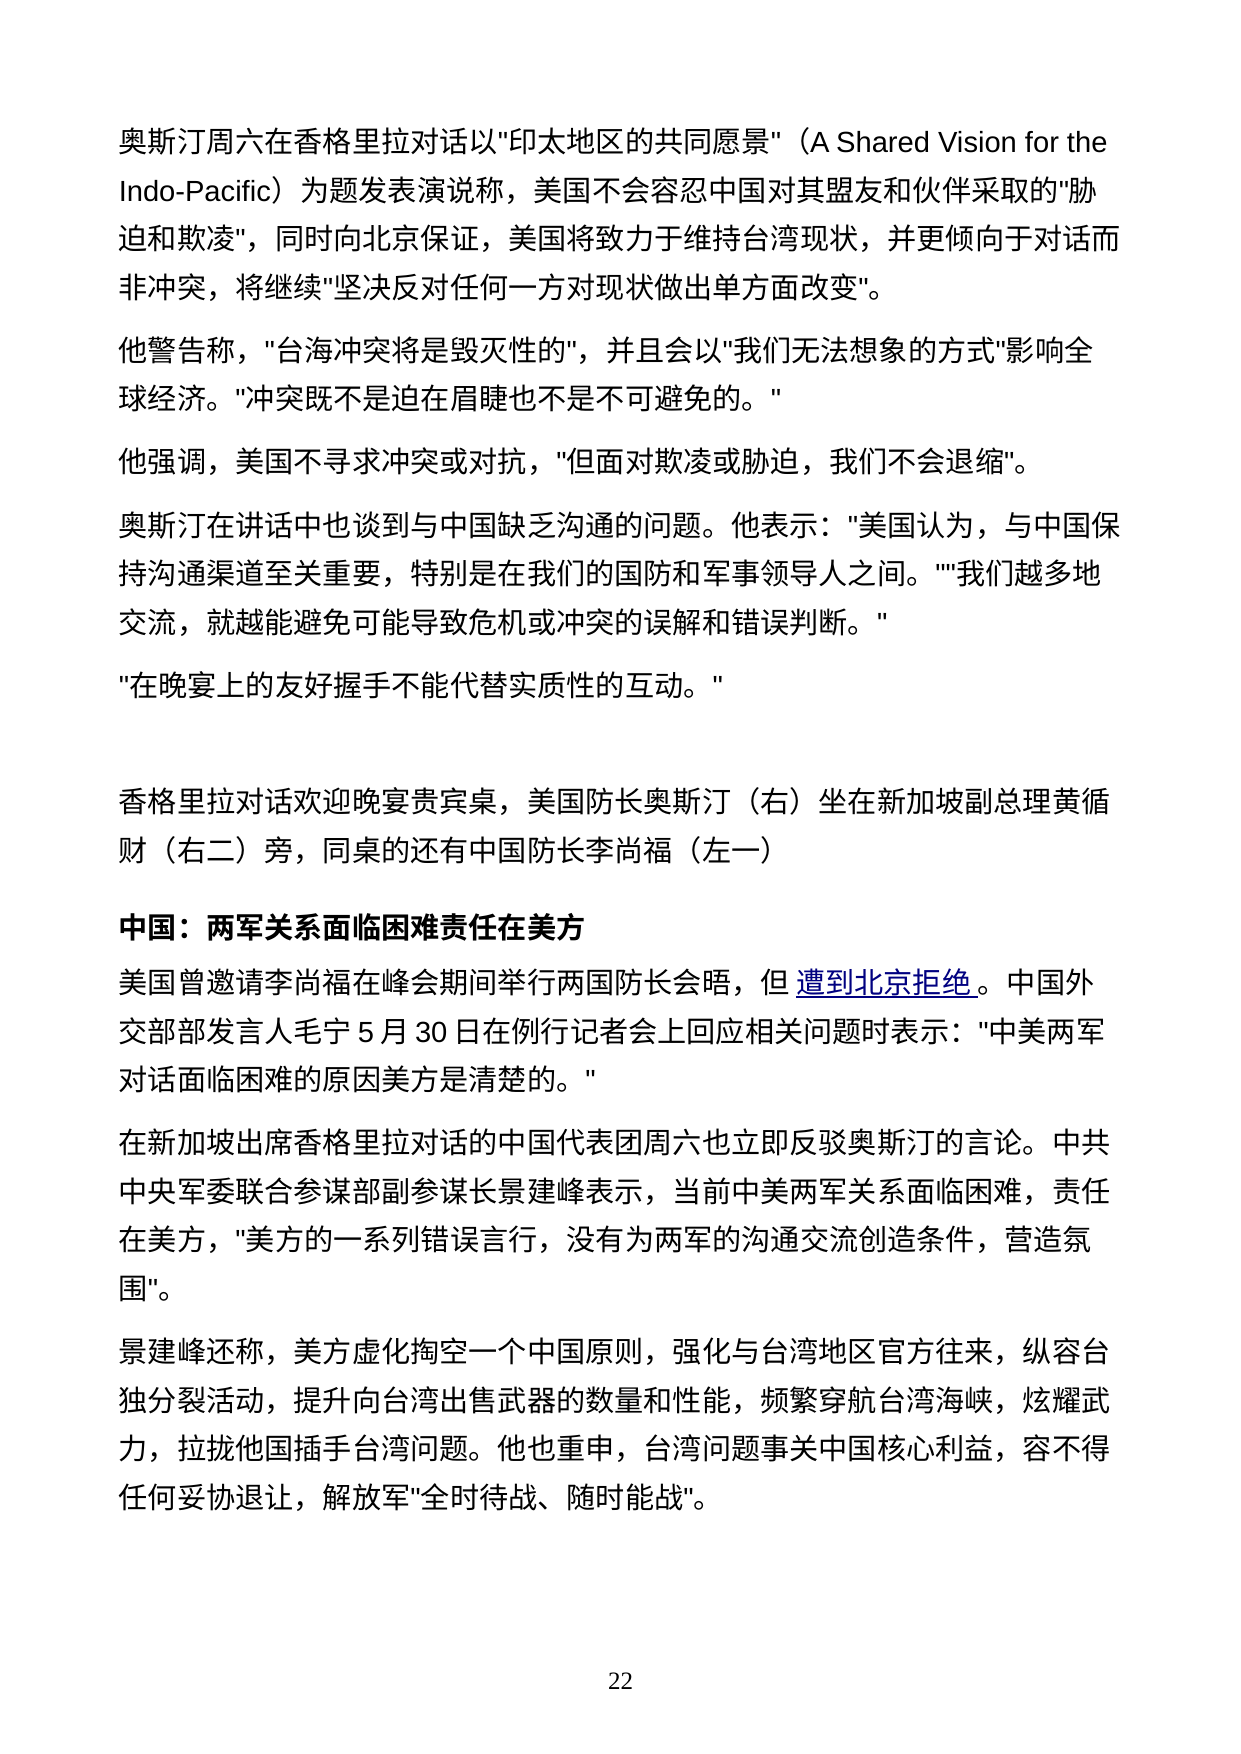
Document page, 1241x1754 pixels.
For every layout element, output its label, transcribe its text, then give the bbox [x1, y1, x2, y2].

text 奥斯汀在讲话中也谈到与中国缺乏沟通的问题。他表示："美国认为，与中国保持沟通渠道至关重要，特别是在我们的国防和军事领导人之间。""我们越多地交流，就越能避免可能导致危机或冲突的误解和错误判断。" [118, 502, 1122, 641]
text 他警告称，"台海冲突将是毁灭性的"，并且会以"我们无法想象的方式"影响全球经济。"冲突既不是迫在眉睫也不是不可避免的。" [118, 327, 1122, 418]
text 景建峰还称，美方虚化掏空一个中国原则，强化与台湾地区官方往来，纵容台独分裂活动，提升向台湾出售武器的数量和性能，频繁穿航台湾海峡，炫耀武力，拉拢他国插手台湾问题。他也重申，台湾问题事关中国核心利益，容不得任何妥协退让，解放军"全时待战、随时能战"。 [118, 1328, 1122, 1516]
text 他强调，美国不寻求冲突或对抗，"但面对欺凌或胁迫，我们不会退缩"。 [118, 439, 1122, 481]
text 香格里拉对话欢迎晚宴贵宾桌，美国防长奥斯汀（右）坐在新加坡副总理黄循财（右二）旁，同桌的还有中国防长李尚福（左一） [118, 778, 1122, 869]
subtitle 中国：两军关系面临困难责任在美方 [118, 905, 1122, 947]
text 在新加坡出席香格里拉对话的中国代表团周六也立即反驳奥斯汀的言论。中共中央军委联合参谋部副参谋长景建峰表示，当前中美两军关系面临困难，责任在美方，"美方的一系列错误言行，没有为两军的沟通交流创造条件，营造氛围"。 [118, 1120, 1122, 1308]
text "在晚宴上的友好握手不能代替实质性的互动。" [118, 662, 1122, 704]
text 奥斯汀周六在香格里拉对话以"印太地区的共同愿景"（A Shared Vision for the Indo-Pacific）为题发表演说称，美国不会容忍中国对其盟友和伙伴采取的"胁迫和欺凌"，同时向北京保证，美国将致力于维持台湾现状，并更倾向于对话而非冲突，将继续"坚决反对任何一方对现状做出单方面改变"。 [118, 118, 1122, 306]
text 美国曾邀请李尚福在峰会期间举行两国防长会晤，但 遭到北京拒绝 。中国外交部部发言人毛宁5月30日在例行记者会上回应相关问题时表示："中美两军对话面临困难的原因美方是清楚的。" [118, 959, 1122, 1099]
